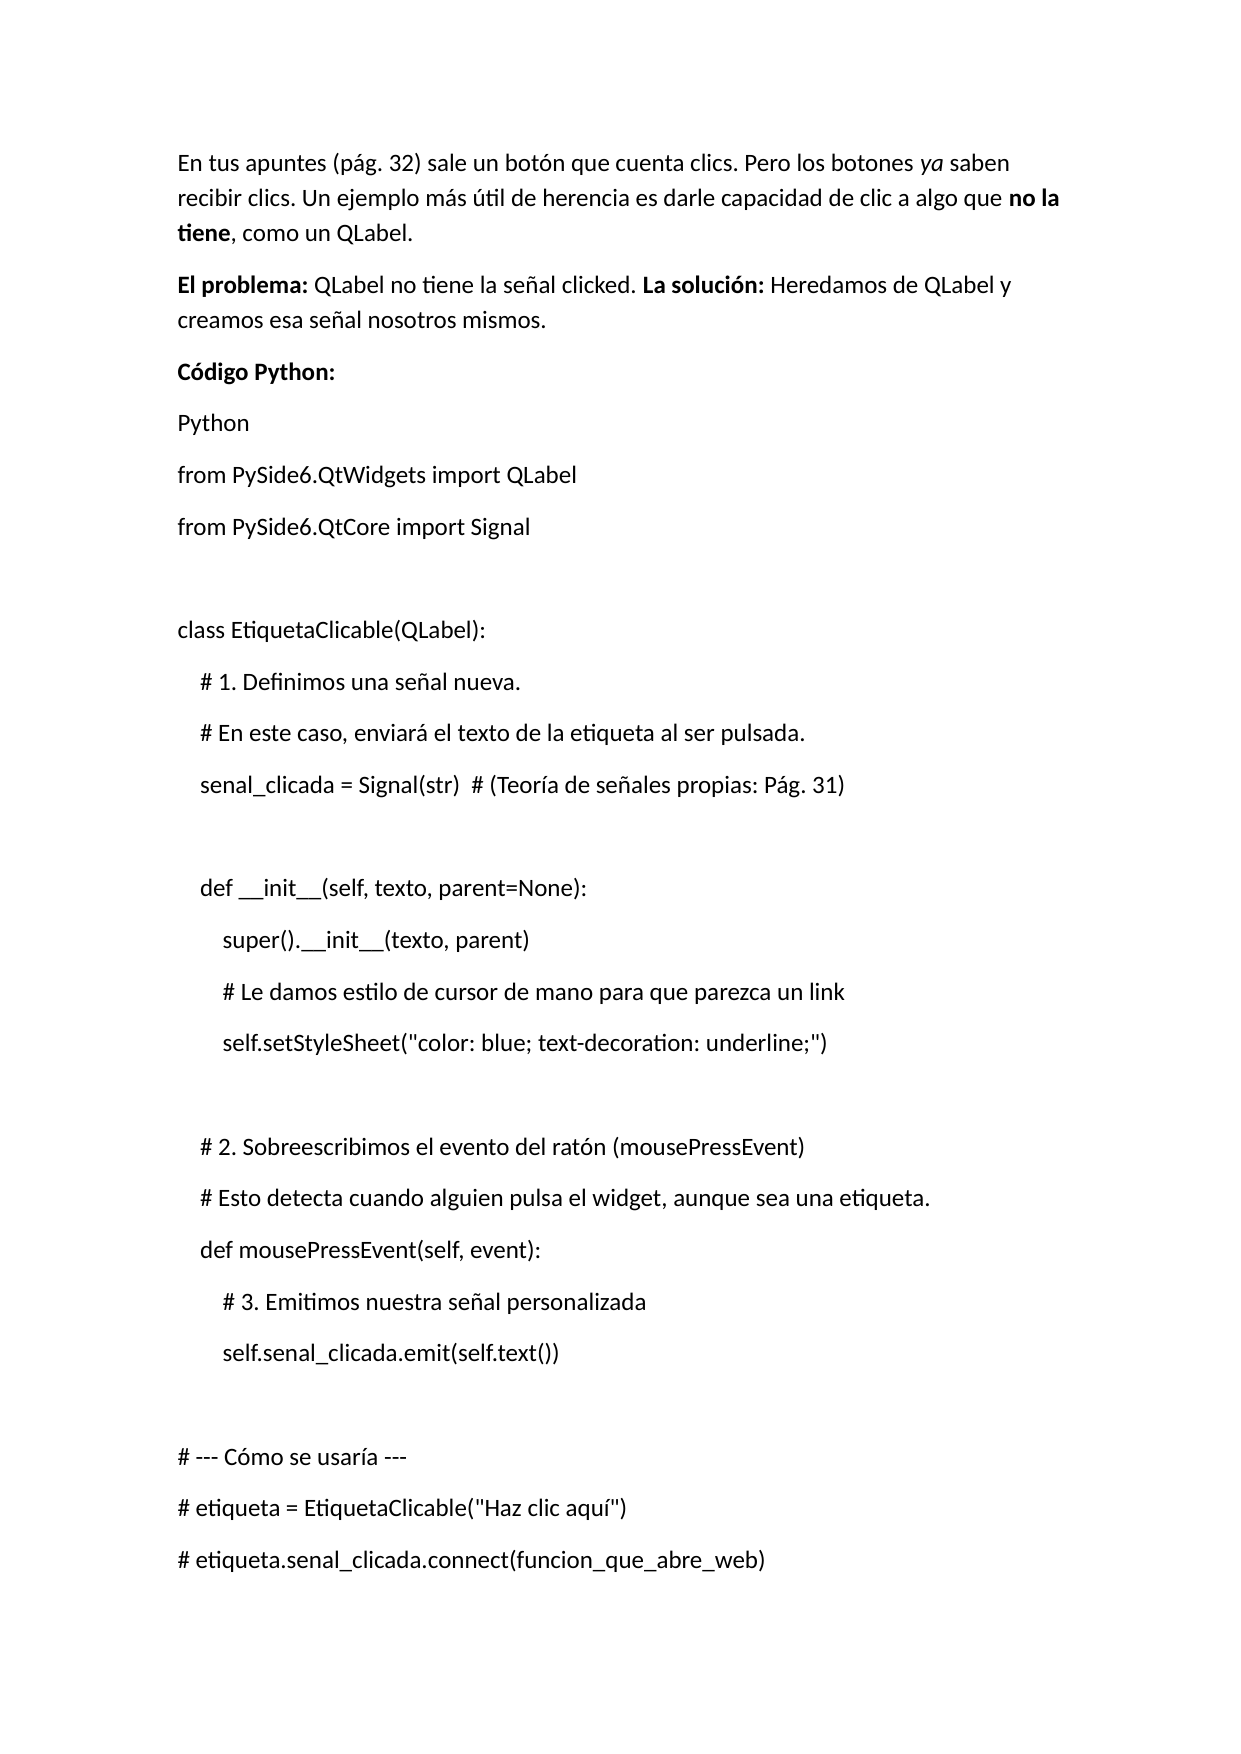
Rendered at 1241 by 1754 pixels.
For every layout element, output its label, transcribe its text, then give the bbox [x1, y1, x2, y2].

text El problema: QLabel no tiene la señal clicked. La solución: Heredamos de QLabel y creamos esa señal nosotros mismos. [177, 269, 1063, 335]
text # En este caso, enviará el texto de la etiqueta al ser pulsada. [177, 718, 1063, 748]
text # Esto detecta cuando alguien pulsa el widget, aunque sea una etiqueta. [177, 1183, 1063, 1213]
text self.senal_clicada.emit(self.text()) [177, 1338, 1063, 1368]
text Python [177, 408, 1063, 438]
text # 3. Emitimos nuestra señal personalizada [177, 1286, 1063, 1316]
text # etiqueta = EtiquetaClicable("Haz clic aquí") [177, 1493, 1063, 1523]
text # Le damos estilo de cursor de mano para que parezca un link [177, 976, 1063, 1006]
text En tus apuntes (pág. 32) sale un botón que cuenta clics. Pero los botones ya saben recibir clics. Un ejemplo más útil de herencia es darle capacidad de clic a algo que no la tiene, como un QLabel. [177, 148, 1063, 248]
text senal_clicada = Signal(str) # (Teoría de señales propias: Pág. 31) [177, 769, 1063, 800]
text self.setStyleSheet("color: blue; text-decoration: underline;") [177, 1028, 1063, 1058]
text from PySide6.QtCore import Signal [177, 511, 1063, 541]
text # 2. Sobreescribimos el evento del ratón (mousePressEvent) [177, 1131, 1063, 1161]
text super().__init__(texto, parent) [177, 924, 1063, 955]
text def __init__(self, texto, parent=None): [177, 873, 1063, 903]
text class EtiquetaClicable(QLabel): [177, 614, 1063, 645]
text # etiqueta.senal_clicada.connect(funcion_que_abre_web) [177, 1544, 1063, 1575]
text # --- Cómo se usaría --- [177, 1441, 1063, 1471]
text def mousePressEvent(self, event): [177, 1234, 1063, 1265]
text Código Python: [177, 356, 1063, 386]
text from PySide6.QtWidgets import QLabel [177, 459, 1063, 490]
text # 1. Definimos una señal nueva. [177, 666, 1063, 696]
